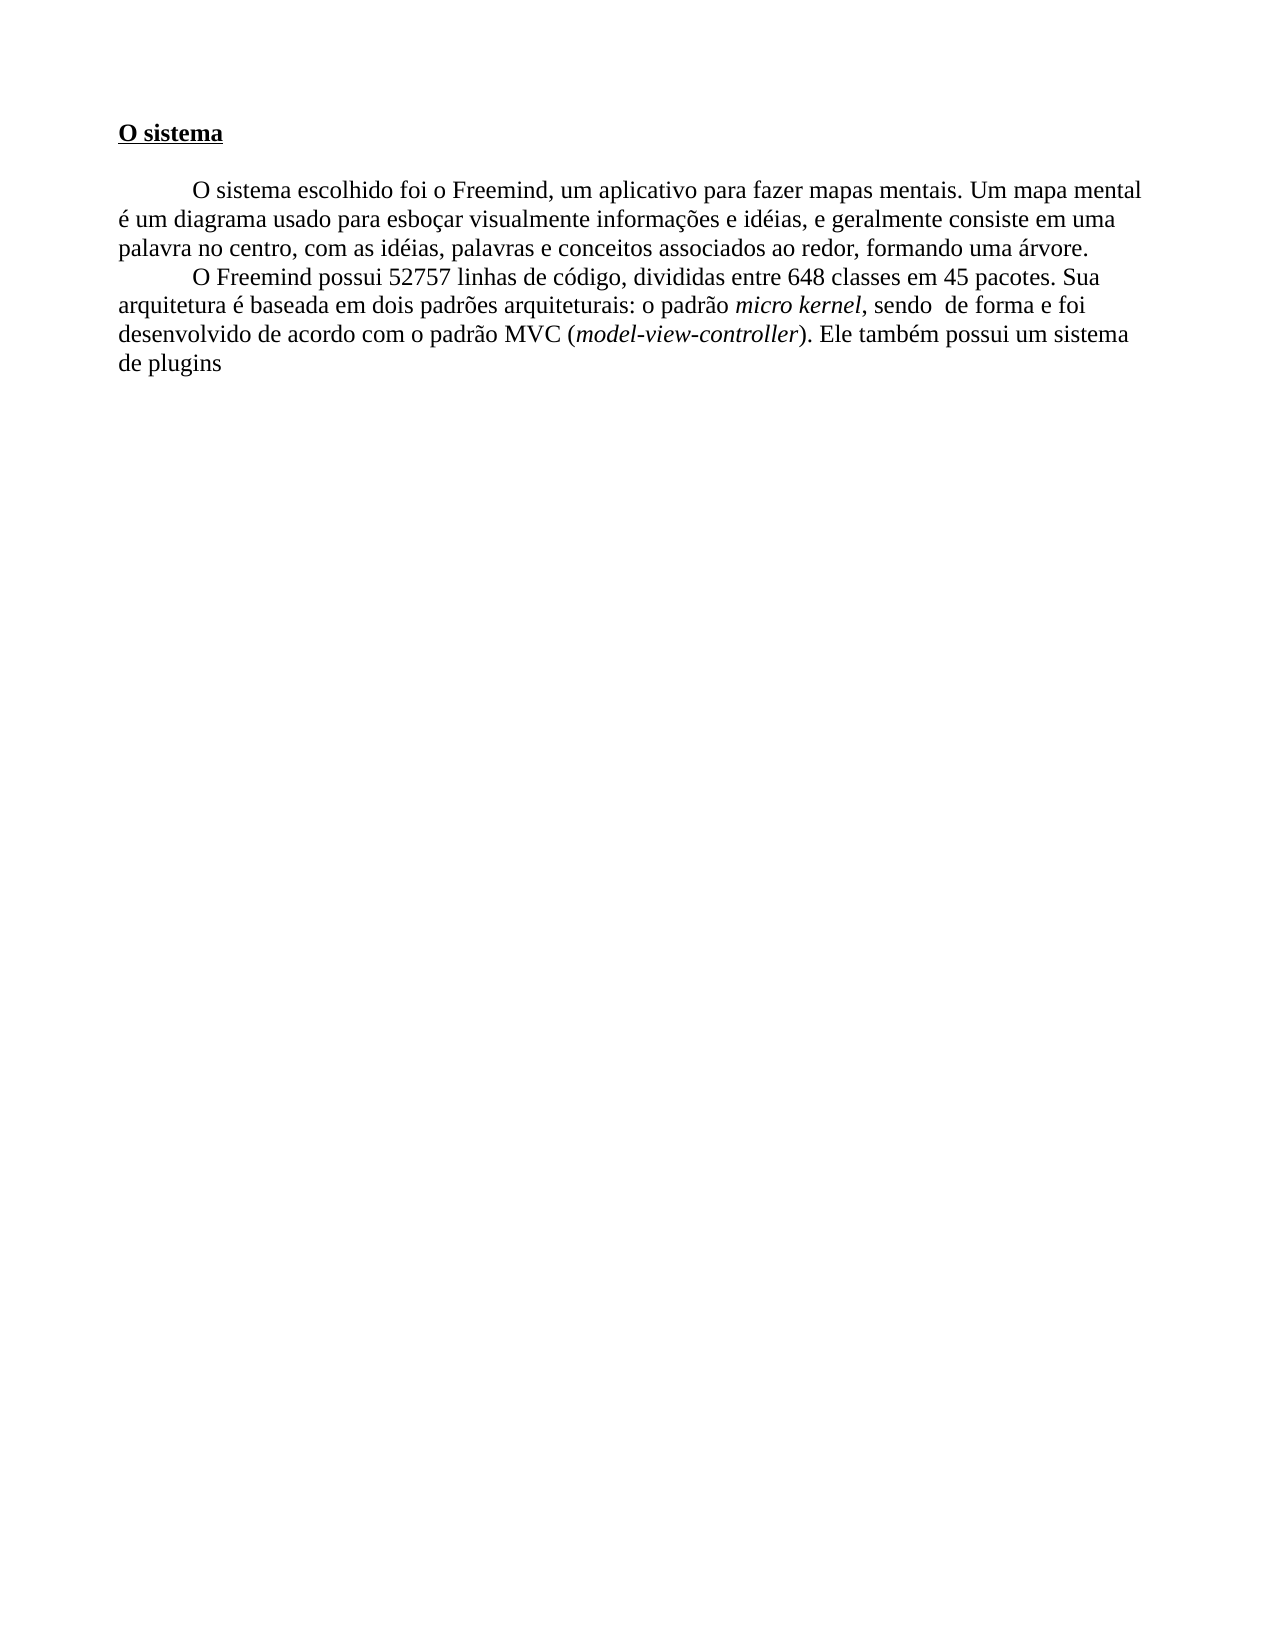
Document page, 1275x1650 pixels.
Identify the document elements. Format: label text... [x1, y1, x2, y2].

text O Freemind possui 52757 linhas de código, divididas entre 648 classes em 45 pacotes. Sua arquitetura é baseada em dois padrões arquiteturais: o padrão micro kernel, sendo de forma e foi desenvolvido de acordo com o padrão MVC (model-view-controller). Ele também possui um sistema de plugins [118, 262, 1157, 377]
text O sistema escolhido foi o Freemind, um aplicativo para fazer mapas mentais. Um mapa mental é um diagrama usado para esboçar visualmente informações e idéias, e geralmente consiste em uma palavra no centro, com as idéias, palavras e conceitos associados ao redor, formando uma árvore. [118, 176, 1157, 262]
text O sistema [118, 118, 1157, 147]
